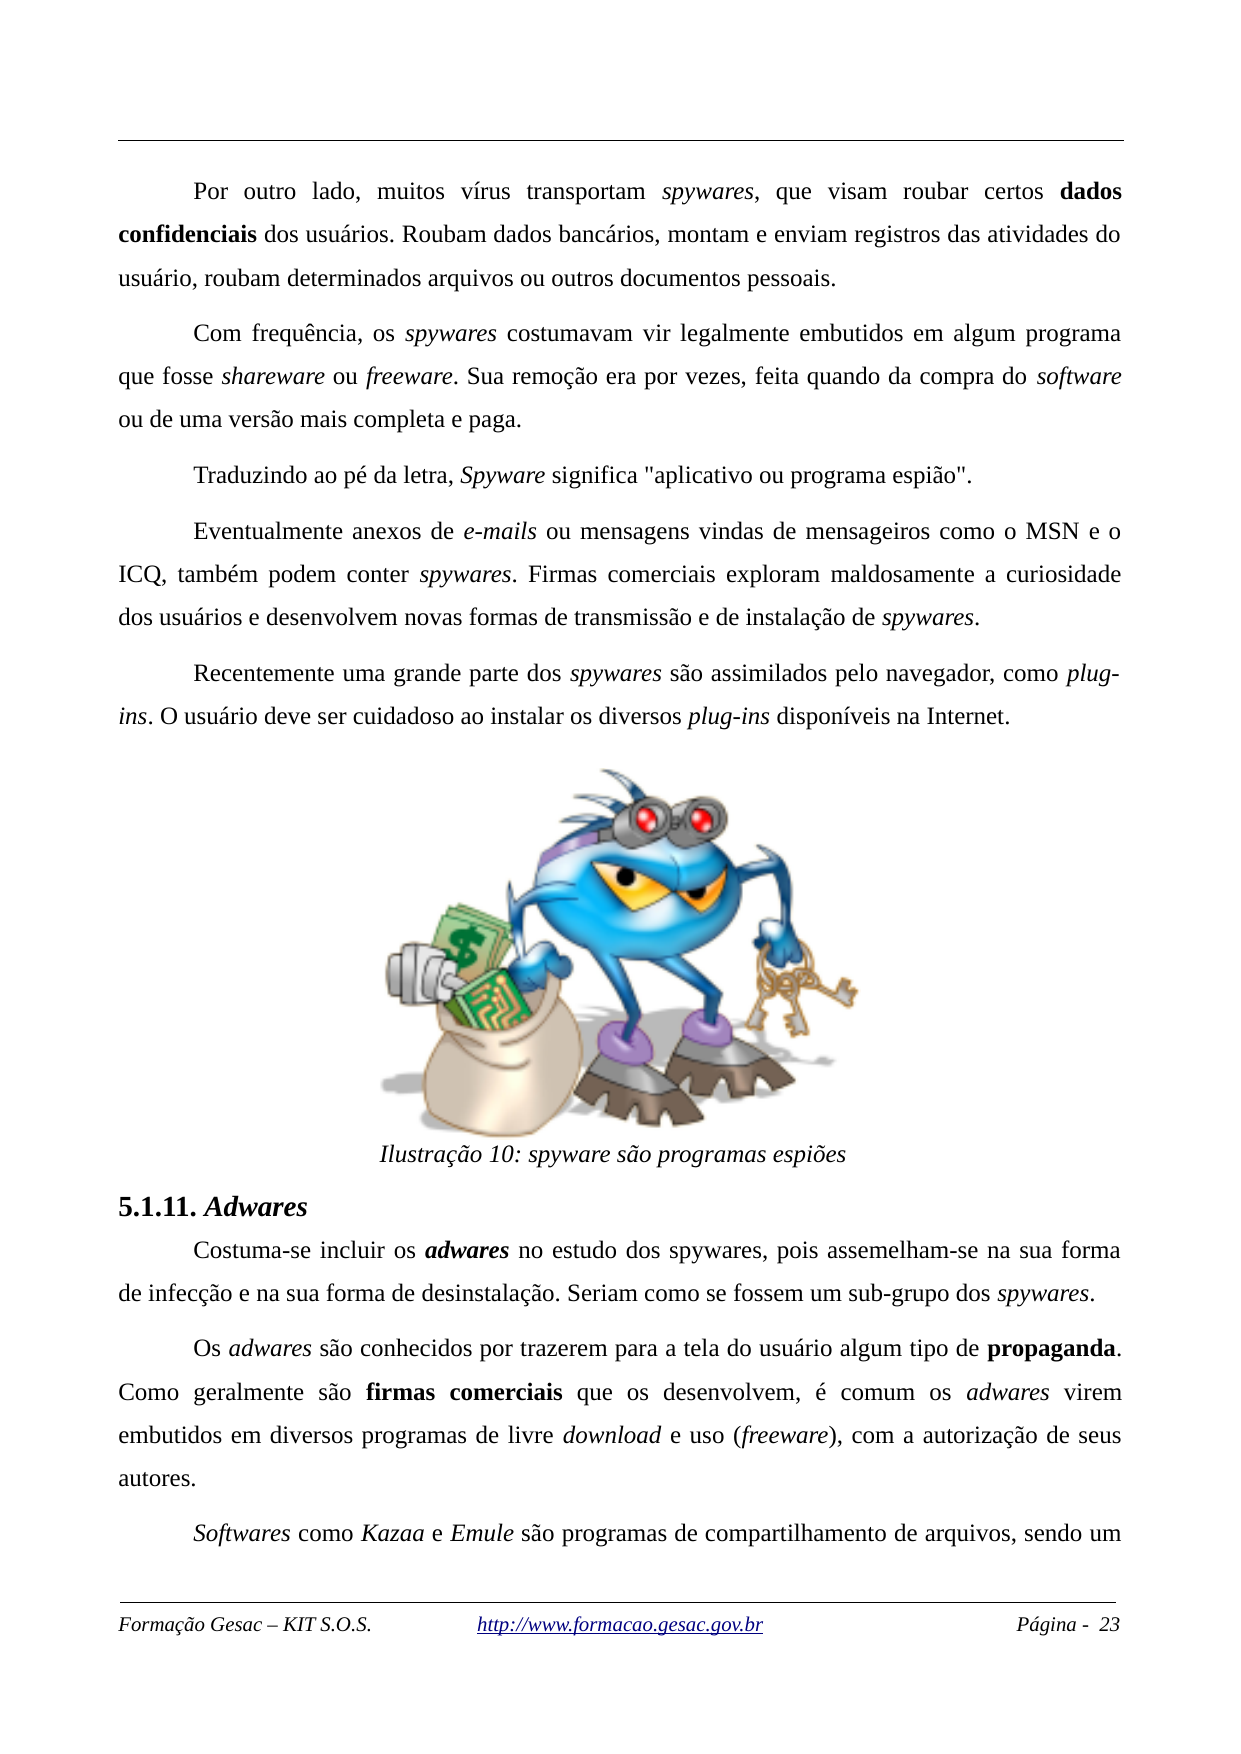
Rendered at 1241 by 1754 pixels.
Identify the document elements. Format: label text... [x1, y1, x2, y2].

text Costuma-se incluir os adwares no estudo dos spywares, pois assemelham-se na sua forma de infecção e na sua forma de desinstalação. Seriam como se fossem um sub-grupo dos spywares. [118, 1235, 1122, 1307]
text Recentemente uma grande parte dos spywares são assimilados pelo navegador, como plug-ins. O usuário deve ser cuidadoso ao instalar os diversos plug-ins disponíveis na Internet. [118, 658, 1122, 729]
text Softwares como Kazaa e Emule são programas de compartilhamento de arquivos, sendo um [118, 1518, 1122, 1547]
subtitle 5.1.11. Adwares [118, 781, 1122, 1222]
text Os adwares são conhecidos por trazerem para a tela do usuário algum tipo de propaganda. Como geralmente são firmas comerciais que os desenvolvem, é comum os adwares virem embutidos em diversos programas de livre download e uso (freeware), com a autorização de seus autores. [118, 1333, 1122, 1492]
text Traduzindo ao pé da letra, Spyware significa "aplicativo ou programa espião". [118, 460, 1122, 489]
text Por outro lado, muitos vírus transportam spywares, que visam roubar certos dados confidenciais dos usuários. Roubam dados bancários, montam e enviam registros das atividades do usuário, roubam determinados arquivos ou outros documentos pessoais. [118, 176, 1122, 291]
text Eventualmente anexos de e-mails ou mensagens vindas de mensageiros como o MSN e o ICQ, também podem conter spywares. Firmas comerciais exploram maldosamente a curiosidade dos usuários e desenvolvem novas formas de transmissão e de instalação de spywares. [118, 516, 1122, 631]
text Com frequência, os spywares costumavam vir legalmente embutidos em algum programa que fosse shareware ou freeware. Sua remoção era por vezes, feita quando da compra do software ou de uma versão mais completa e paga. [118, 318, 1122, 433]
text Ilustração 10: spyware são programas espiões [379, 1140, 861, 1168]
subtitle [379, 756, 861, 768]
picture [379, 768, 861, 1140]
